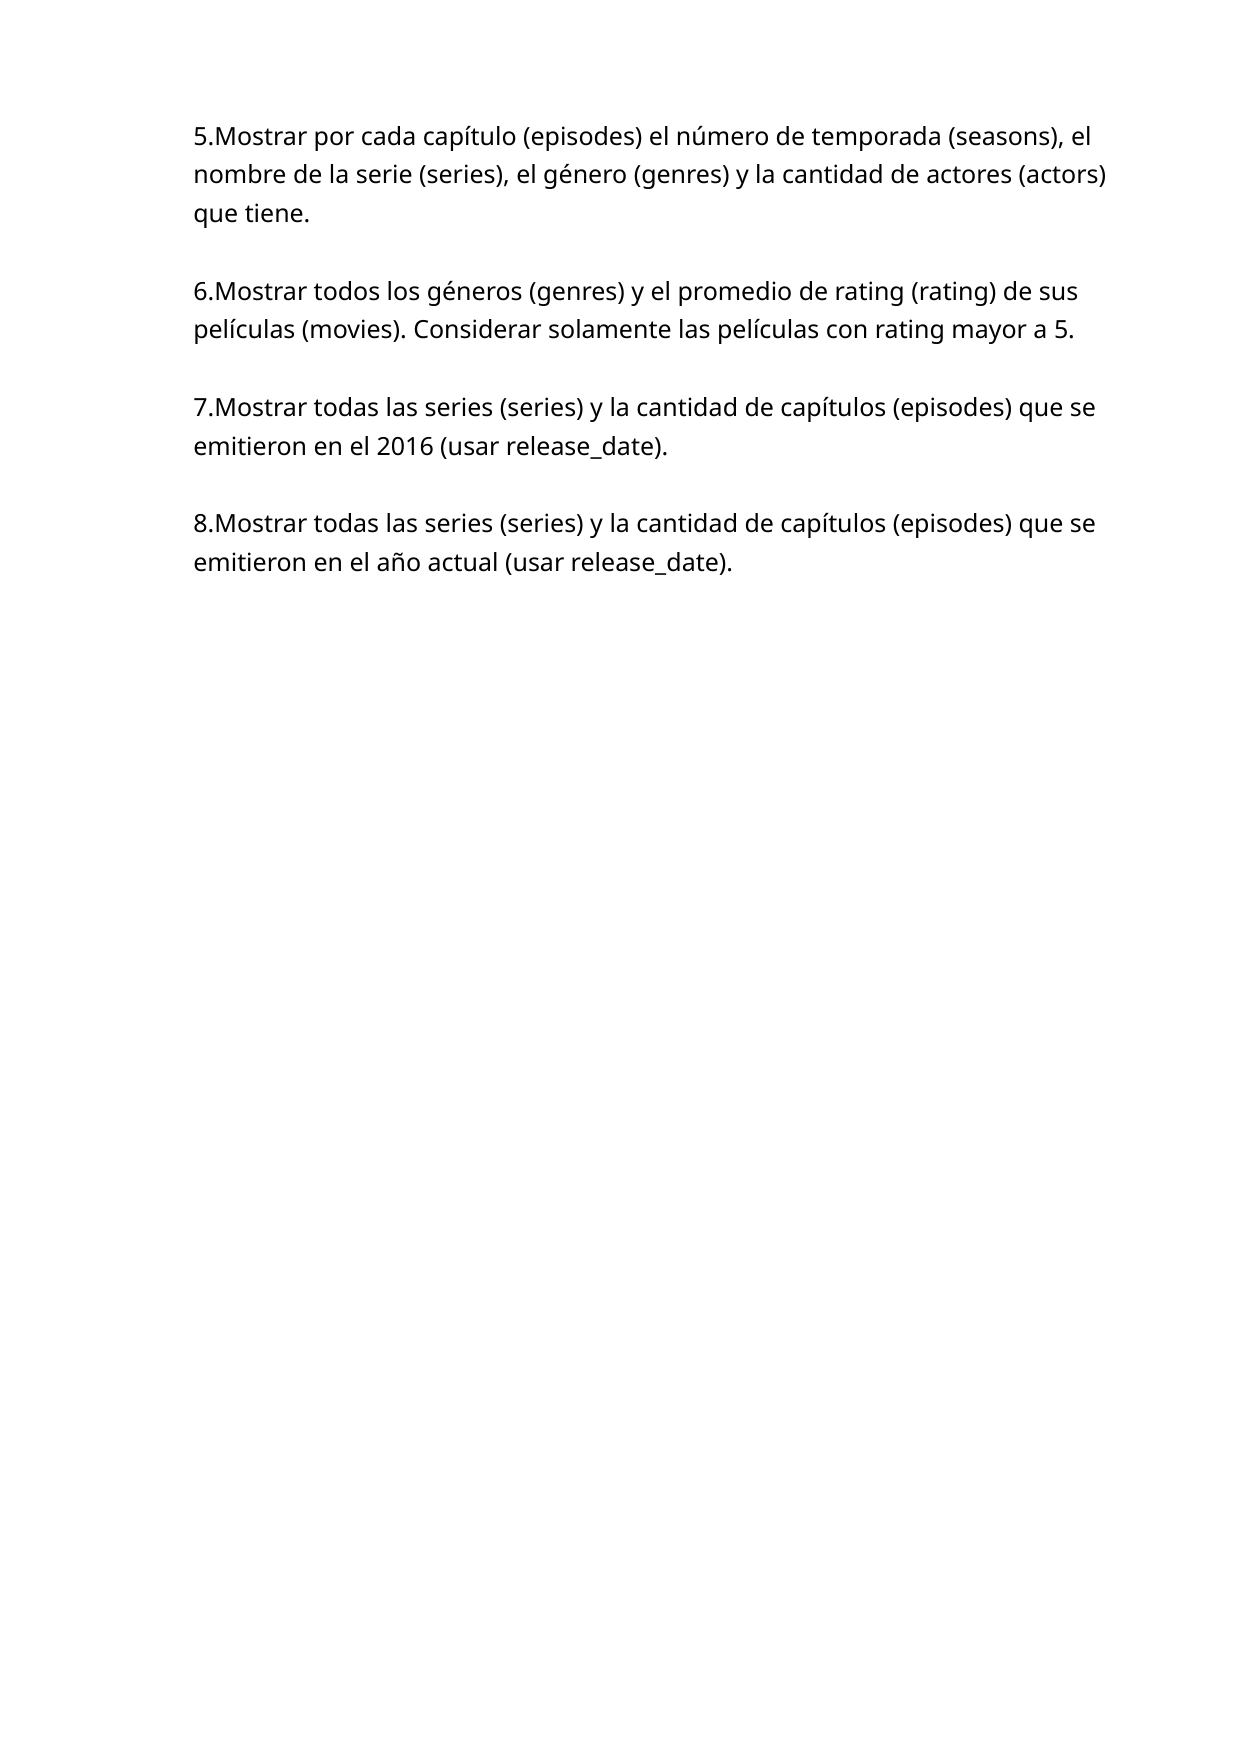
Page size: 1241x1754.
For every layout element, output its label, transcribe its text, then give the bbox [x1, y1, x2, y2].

list Mostrar todos los géneros (genres) y el promedio de rating (rating) de sus películas (movies). Considerar solamente las películas con rating mayor a 5. [193, 273, 1122, 385]
list Mostrar todas las series (series) y la cantidad de capítulos (episodes) que se emitieron en el año actual (usar release_date). [193, 506, 1122, 578]
list Mostrar todas las series (series) y la cantidad de capítulos (episodes) que se emitieron en el 2016 (usar release_date). [193, 389, 1122, 501]
list Mostrar por cada capítulo (episodes) el número de temporada (seasons), el nombre de la serie (series), el género (genres) y la cantidad de actores (actors) que tiene. [193, 118, 1122, 268]
